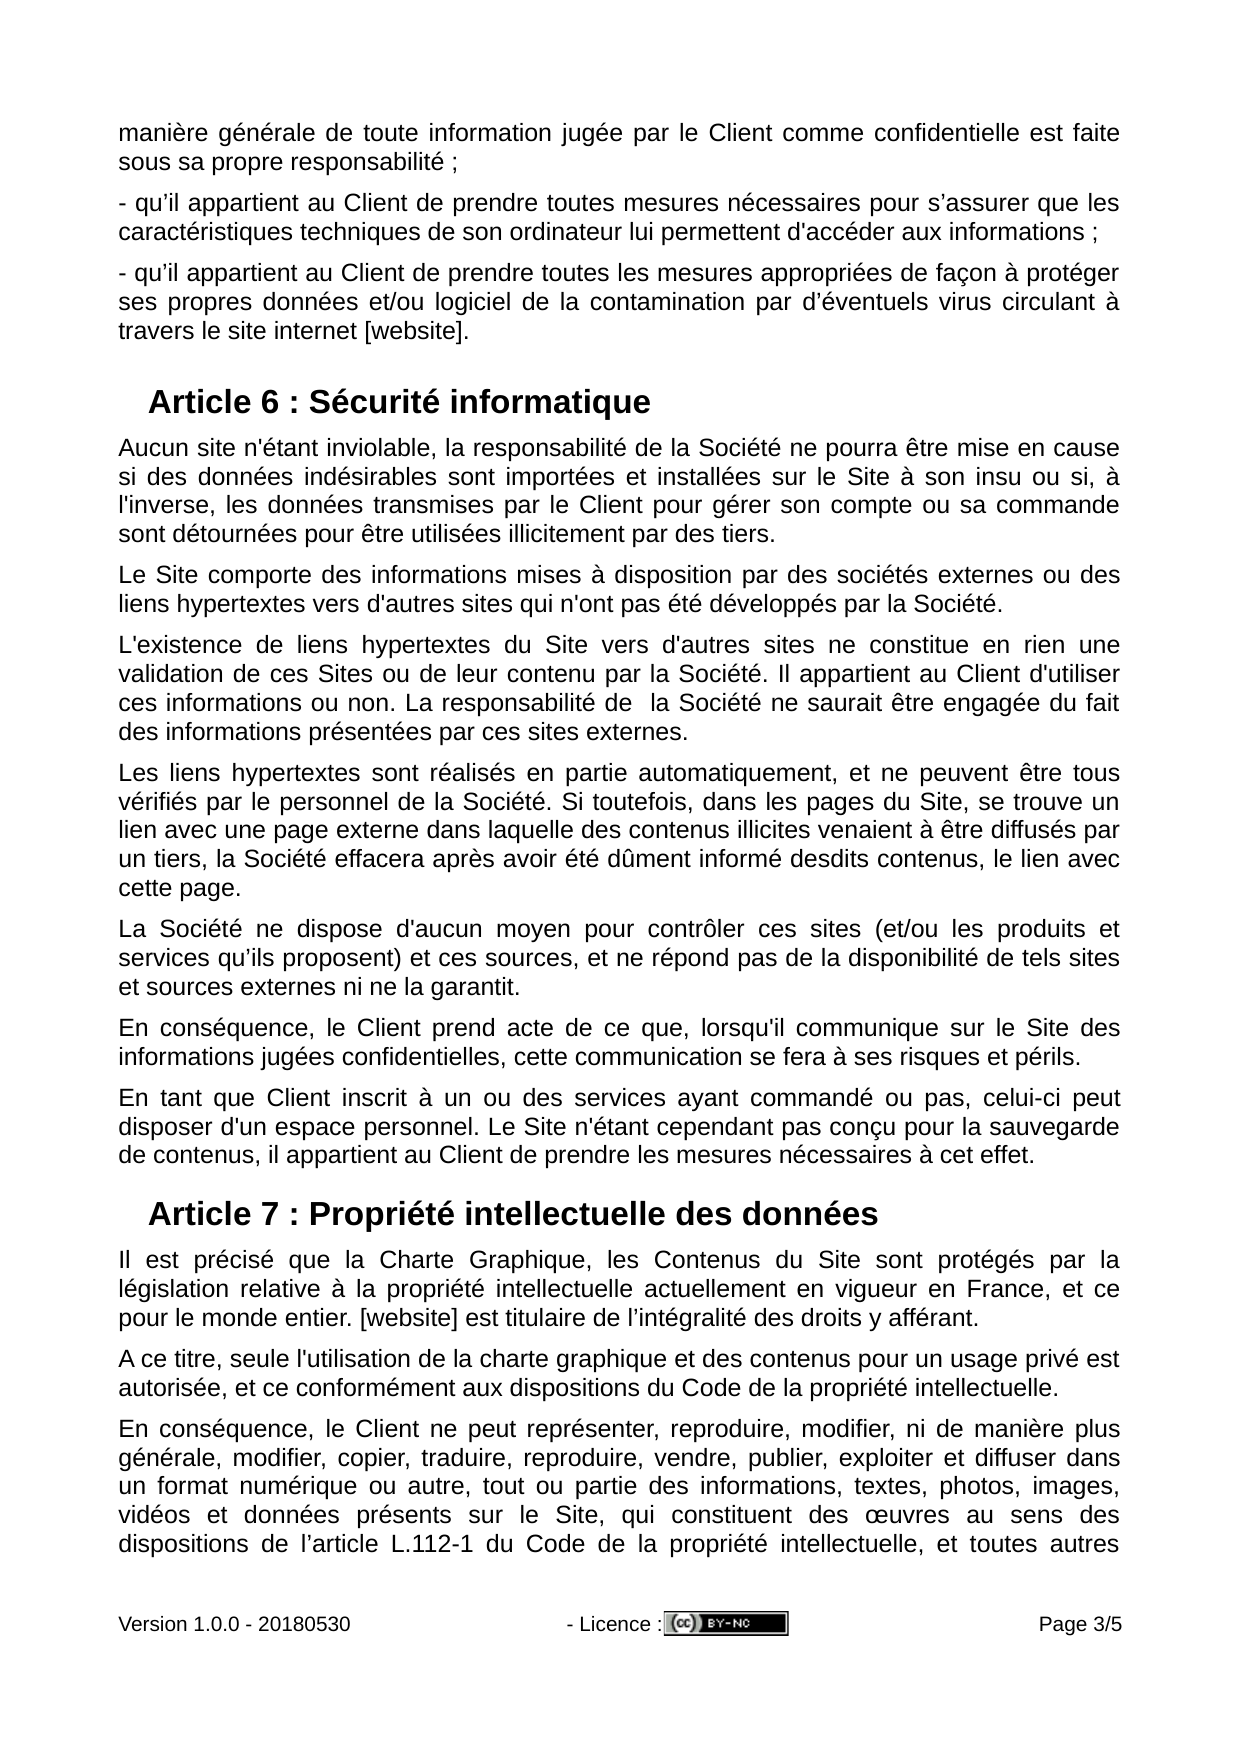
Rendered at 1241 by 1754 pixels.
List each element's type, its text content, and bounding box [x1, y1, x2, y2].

text En conséquence, le Client ne peut représenter, reproduire, modifier, ni de manière plus générale, modifier, copier, traduire, reproduire, vendre, publier, exploiter et diffuser dans un format numérique ou autre, tout ou partie des informations, textes, photos, images, vidéos et données présents sur le Site, qui constituent des œuvres au sens des dispositions de l’article L.112-1 du Code de la propriété intellectuelle, et toutes autres [118, 1414, 1122, 1557]
text L'existence de liens hypertextes du Site vers d'autres sites ne constitue en rien une validation de ces Sites ou de leur contenu par la Société. Il appartient au Client d'utiliser ces informations ou non. La responsabilité de la Société ne saurait être engagée du fait des informations présentées par ces sites externes. [118, 630, 1122, 745]
text La Société ne dispose d'aucun moyen pour contrôler ces sites (et/ou les produits et services qu’ils proposent) et ces sources, et ne répond pas de la disponibilité de tels sites et sources externes ni ne la garantit. [118, 914, 1122, 1000]
text Le Site comporte des informations mises à disposition par des sociétés externes ou des liens hypertextes vers d'autres sites qui n'ont pas été développés par la Société. [118, 560, 1122, 618]
text manière générale de toute information jugée par le Client comme confidentielle est faite sous sa propre responsabilité ; [118, 118, 1122, 176]
picture [663, 1611, 789, 1636]
text En conséquence, le Client prend acte de ce que, lorsqu'il communique sur le Site des informations jugées confidentielles, cette communication se fera à ses risques et périls. [118, 1013, 1122, 1070]
subtitle Article 6 : Sécurité informatique [118, 382, 1122, 420]
text - qu’il appartient au Client de prendre toutes les mesures appropriées de façon à protéger ses propres données et/ou logiciel de la contamination par d’éventuels virus circulant à travers le site internet [website]. [118, 258, 1122, 344]
text Les liens hypertextes sont réalisés en partie automatiquement, et ne peuvent être tous vérifiés par le personnel de la Société. Si toutefois, dans les pages du Site, se trouve un lien avec une page externe dans laquelle des contenus illicites venaient à être diffusés par un tiers, la Société effacera après avoir été dûment informé desdits contenus, le lien avec cette page. [118, 758, 1122, 902]
text Aucun site n'étant inviolable, la responsabilité de la Société ne pourra être mise en cause si des données indésirables sont importées et installées sur le Site à son insu ou si, à l'inverse, les données transmises par le Client pour gérer son compte ou sa commande sont détournées pour être utilisées illicitement par des tiers. [118, 433, 1122, 548]
text Il est précisé que la Charte Graphique, les Contenus du Site sont protégés par la législation relative à la propriété intellectuelle actuellement en vigueur en France, et ce pour le monde entier. [website] est titulaire de l’intégralité des droits y afférant. [118, 1245, 1122, 1331]
text A ce titre, seule l'utilisation de la charte graphique et des contenus pour un usage privé est autorisée, et ce conformément aux dispositions du Code de la propriété intellectuelle. [118, 1344, 1122, 1401]
text En tant que Client inscrit à un ou des services ayant commandé ou pas, celui-ci peut disposer d'un espace personnel. Le Site n'étant cependant pas conçu pour la sauvegarde de contenus, il appartient au Client de prendre les mesures nécessaires à cet effet. [118, 1083, 1122, 1169]
text - qu’il appartient au Client de prendre toutes mesures nécessaires pour s’assurer que les caractéristiques techniques de son ordinateur lui permettent d'accéder aux informations ; [118, 188, 1122, 246]
subtitle Article 7 : Propriété intellectuelle des données [118, 1194, 1122, 1232]
